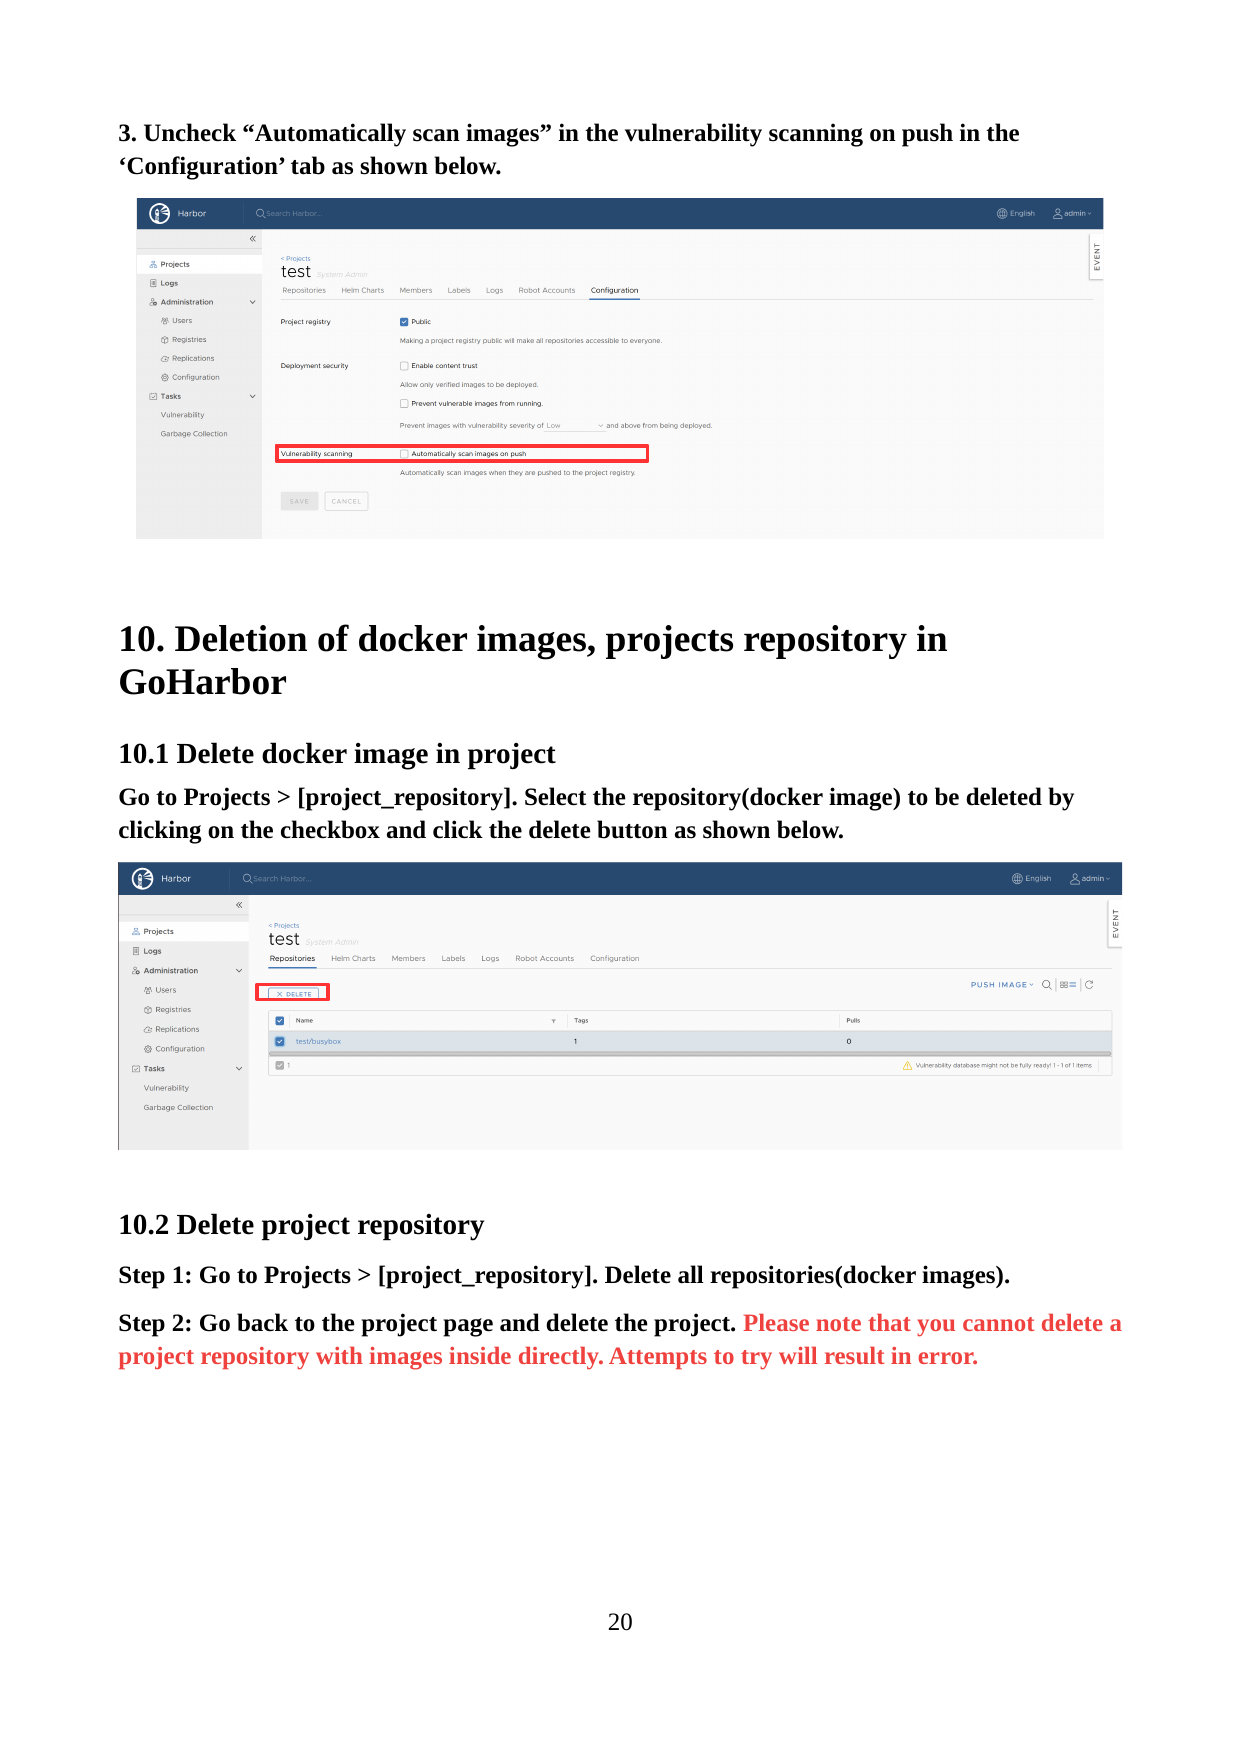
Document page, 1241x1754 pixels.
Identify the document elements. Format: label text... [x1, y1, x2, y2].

subtitle 10.1 Delete docker image in project [118, 736, 1122, 769]
text Step 1: Go to Projects > [project_repository]. Delete all repositories(docker images). [118, 1260, 1122, 1289]
text 10.2 Delete project repository [118, 1207, 1122, 1241]
text Go to Projects > [project_repository]. Select the repository(docker image) to be deleted by clicking on the checkbox and click the delete button as shown below. [118, 782, 1122, 844]
text 3. Uncheck “Automatically scan images” in the vulnerability scanning on push in the ‘Configuration’ tab as shown below. [118, 118, 1122, 180]
picture [136, 198, 1104, 539]
text Step 2: Go back to the project page and delete the project. Please note that you cannot delete a project repository with images inside directly. Attempts to try will result in error. [118, 1308, 1122, 1370]
picture [118, 862, 1123, 1150]
subtitle 10. Deletion of docker images, projects repository in GoHarbor [118, 616, 1122, 703]
